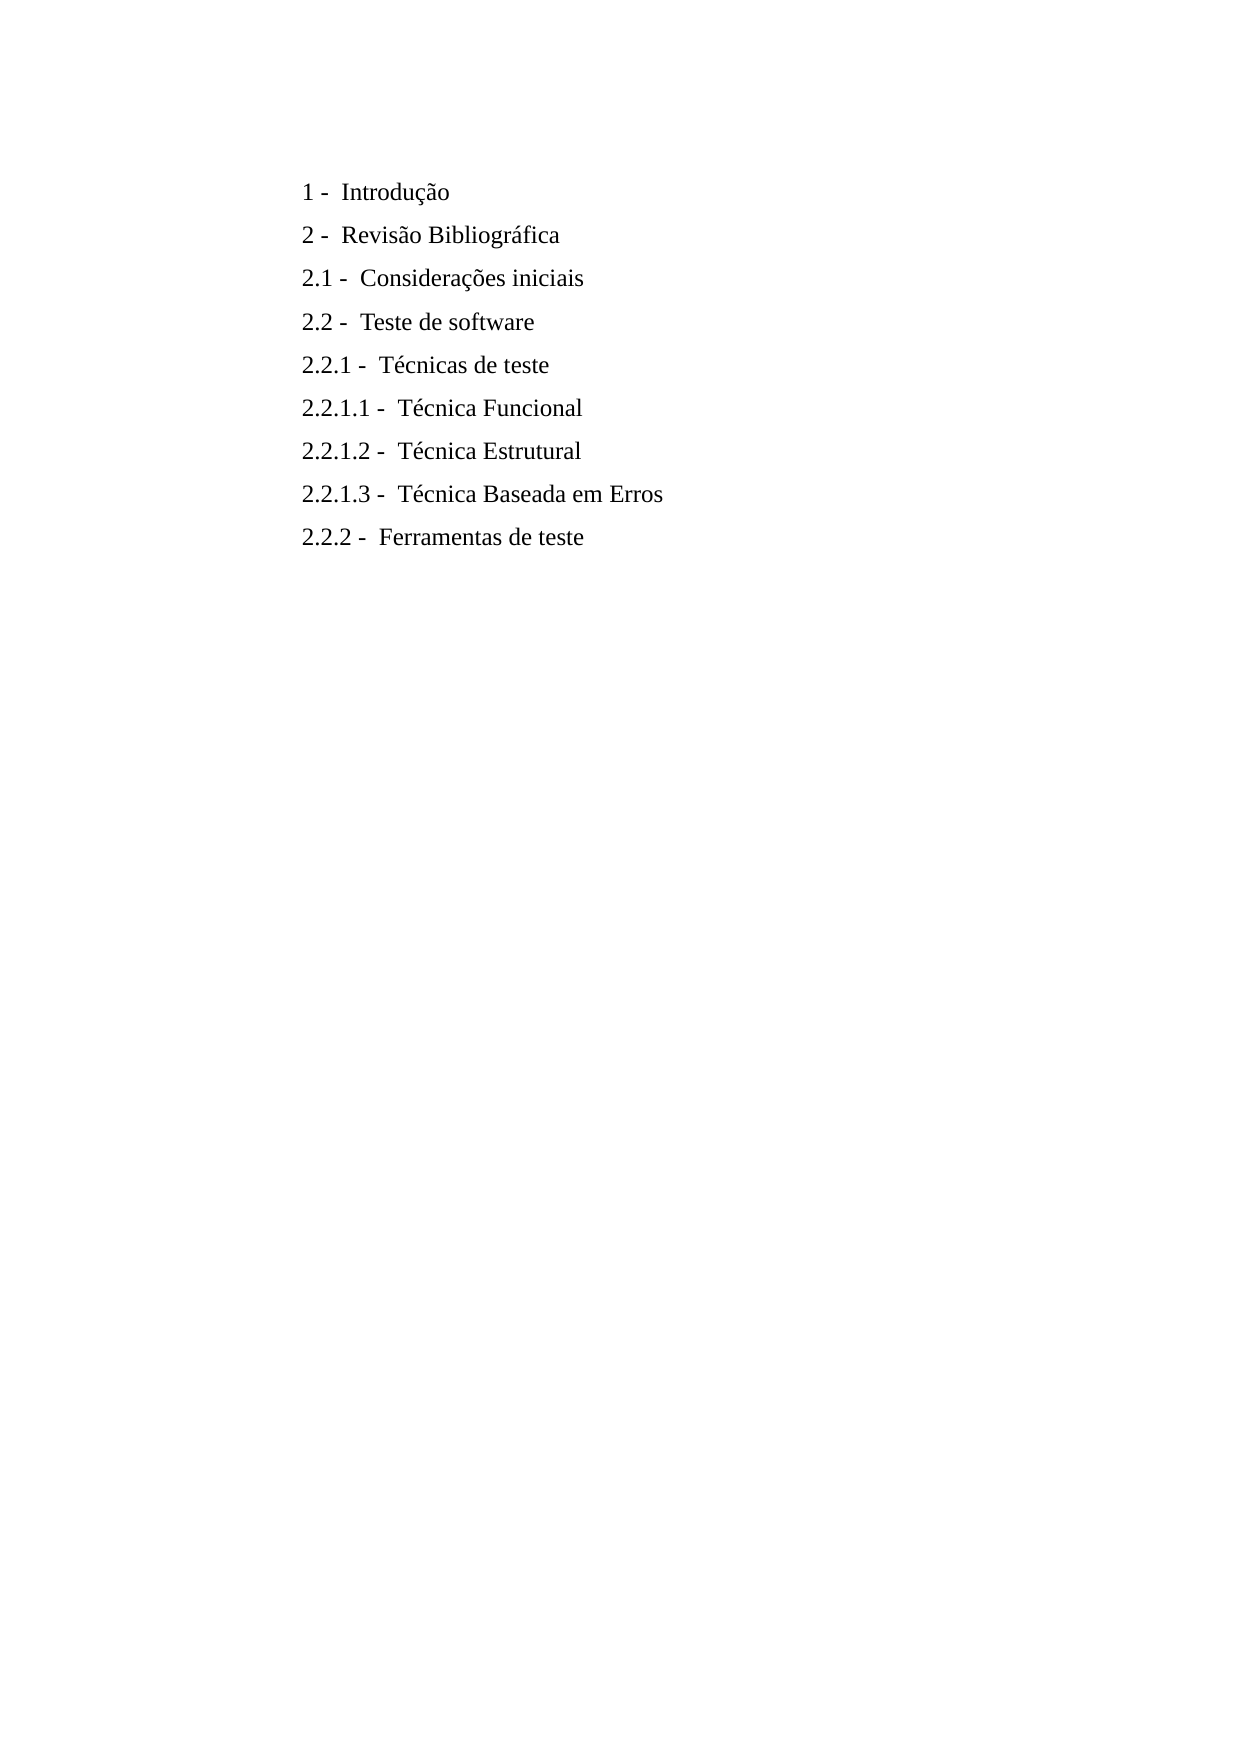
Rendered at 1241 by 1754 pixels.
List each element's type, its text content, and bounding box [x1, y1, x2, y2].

list Considerações iniciais [177, 263, 1122, 292]
list Técnica Estrutural [177, 436, 1122, 465]
list Introdução [177, 177, 1122, 206]
list Revisão Bibliográfica [177, 220, 1122, 249]
list Técnica Funcional [177, 393, 1122, 422]
list Ferramentas de teste [177, 522, 1122, 551]
list Técnica Baseada em Erros [177, 479, 1122, 508]
list Teste de software [177, 307, 1122, 335]
list Técnicas de teste [177, 350, 1122, 378]
